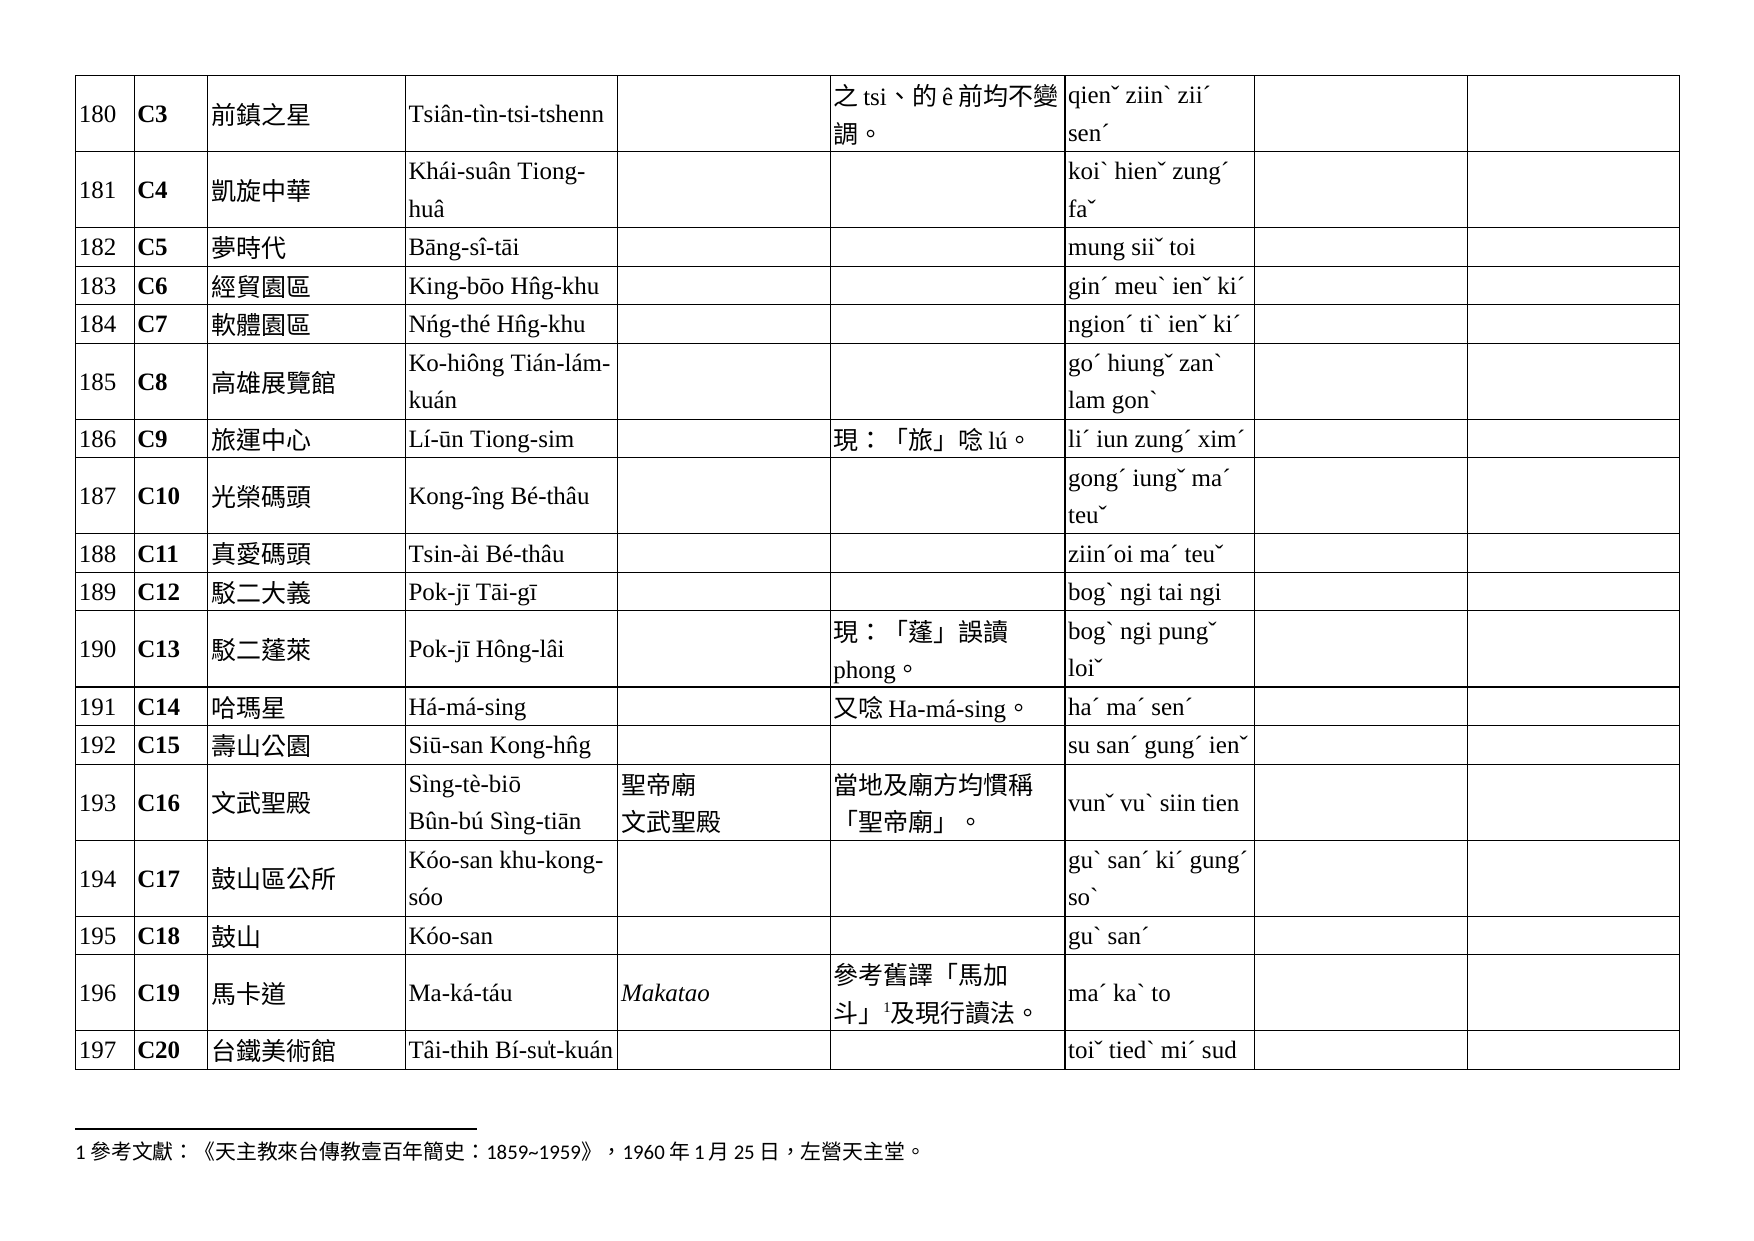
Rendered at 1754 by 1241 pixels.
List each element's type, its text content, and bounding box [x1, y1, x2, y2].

table_cell [1255, 76, 1467, 151]
table_cell [618, 420, 830, 457]
table_cell [1255, 726, 1467, 763]
table_cell [1255, 458, 1467, 533]
table_cell ziinˊoi maˊ teuˇ [1066, 534, 1254, 572]
table_cell [1255, 765, 1467, 839]
table_cell 189 [76, 573, 134, 610]
table_cell C18 [135, 917, 207, 954]
table_cell [831, 152, 1064, 227]
table_cell [1468, 228, 1679, 266]
table_cell 192 [76, 726, 134, 763]
table_cell 鼓山區公所 [208, 841, 405, 916]
table_cell [618, 917, 830, 954]
table_cell [618, 305, 830, 343]
table_cell [1255, 267, 1467, 304]
table_cell C17 [135, 841, 207, 916]
table_cell 現：「蓬」誤讀phong。 [831, 611, 1064, 686]
table_cell C7 [135, 305, 207, 343]
table_cell Lí-ūn Tiong-sim [406, 420, 617, 457]
table_cell 聖帝廟 文武聖殿 [618, 765, 830, 839]
table_cell C11 [135, 534, 207, 572]
table_cell guˋ sanˊ [1066, 917, 1254, 954]
table_cell Bāng-sî-tāi [406, 228, 617, 266]
table_cell [1468, 420, 1679, 457]
table_cell [618, 152, 830, 227]
table_cell [1255, 305, 1467, 343]
table_cell C15 [135, 726, 207, 763]
table_cell [618, 726, 830, 763]
table_cell [1255, 534, 1467, 572]
table_cell haˊ maˊ senˊ [1066, 688, 1254, 725]
table_cell 夢時代 [208, 228, 405, 266]
table_cell 188 [76, 534, 134, 572]
table_cell toiˇ tiedˋ miˊ sud [1066, 1031, 1254, 1069]
table_cell [618, 611, 830, 686]
table_cell qienˇ ziinˋ ziiˊ senˊ [1066, 76, 1254, 151]
table_cell C5 [135, 228, 207, 266]
table_cell Tâi-thih Bí-su̍t-kuán [406, 1031, 617, 1069]
table_cell 駁二蓬萊 [208, 611, 405, 686]
table_cell [831, 534, 1064, 572]
table_cell 190 [76, 611, 134, 686]
table_cell [618, 344, 830, 419]
table_cell Ko-hiông Tián-lám-kuán [406, 344, 617, 419]
table_cell 當地及廟方均慣稱「聖帝廟」。 [831, 765, 1064, 839]
table_cell 光榮碼頭 [208, 458, 405, 533]
table_cell 文武聖殿 [208, 765, 405, 839]
table_cell [618, 688, 830, 725]
table_cell [831, 917, 1064, 954]
table_cell C19 [135, 955, 207, 1030]
table_cell su sanˊ gungˊ ienˇ [1066, 726, 1254, 763]
table_cell 壽山公園 [208, 726, 405, 763]
table_cell Makatao [618, 955, 830, 1030]
table_cell 旅運中心 [208, 420, 405, 457]
table_cell 哈瑪星 [208, 688, 405, 725]
table_cell C3 [135, 76, 207, 151]
table_cell 197 [76, 1031, 134, 1069]
table_cell ngionˊ tiˋ ienˇ kiˊ [1066, 305, 1254, 343]
table_cell Tsiân-tìn-tsi-tshenn [406, 76, 617, 151]
table_cell Kóo-san khu-kong-sóo [406, 841, 617, 916]
table_cell goˊ hiungˇ zanˋ lam gonˋ [1066, 344, 1254, 419]
table_cell 真愛碼頭 [208, 534, 405, 572]
table_cell 台鐵美術館 [208, 1031, 405, 1069]
table_cell King-bōo Hn̂g-khu [406, 267, 617, 304]
table_cell C4 [135, 152, 207, 227]
table_cell 現：「旅」唸lú。 [831, 420, 1064, 457]
table_cell bogˋ ngi tai ngi [1066, 573, 1254, 610]
table_cell Pok-jī Tāi-gī [406, 573, 617, 610]
table_cell [618, 1031, 830, 1069]
table_cell [1255, 152, 1467, 227]
table_cell gongˊ iungˇ maˊ teuˇ [1066, 458, 1254, 533]
table_cell [831, 1031, 1064, 1069]
table_cell koiˋ hienˇ zungˊ faˇ [1066, 152, 1254, 227]
table_cell 195 [76, 917, 134, 954]
table_cell 187 [76, 458, 134, 533]
table_cell [618, 458, 830, 533]
table_cell 185 [76, 344, 134, 419]
table_cell C14 [135, 688, 207, 725]
table_cell [1468, 458, 1679, 533]
table_cell [618, 573, 830, 610]
table_cell 經貿園區 [208, 267, 405, 304]
table_cell 186 [76, 420, 134, 457]
table_cell [1255, 917, 1467, 954]
table_cell bogˋ ngi pungˇ loiˇ [1066, 611, 1254, 686]
table_cell [1468, 534, 1679, 572]
table_cell Pok-jī Hông-lâi [406, 611, 617, 686]
table_cell vunˇ vuˋ siin tien [1066, 765, 1254, 839]
table_cell 196 [76, 955, 134, 1030]
table_cell [1468, 726, 1679, 763]
table_cell C9 [135, 420, 207, 457]
table_cell [831, 305, 1064, 343]
table_cell [831, 458, 1064, 533]
table_cell [831, 841, 1064, 916]
table_cell ginˊ meuˋ ienˇ kiˊ [1066, 267, 1254, 304]
table_cell [1255, 841, 1467, 916]
table_cell 180 [76, 76, 134, 151]
table_cell [1468, 76, 1679, 151]
table_cell Kóo-san [406, 917, 617, 954]
table_cell [1468, 305, 1679, 343]
table_cell C6 [135, 267, 207, 304]
table_cell Kong-îng Bé-thâu [406, 458, 617, 533]
table_cell [1255, 1031, 1467, 1069]
table_cell 181 [76, 152, 134, 227]
table_cell [1468, 1031, 1679, 1069]
table_cell guˋ sanˊ kiˊ gungˊ soˋ [1066, 841, 1254, 916]
table_cell [618, 267, 830, 304]
table_cell Khái-suân Tiong-huâ [406, 152, 617, 227]
table_cell [831, 726, 1064, 763]
table_cell Ma-ká-táu [406, 955, 617, 1030]
table_cell 之tsi、的ê前均不變調。 [831, 76, 1064, 151]
table_cell [1255, 344, 1467, 419]
table_cell [618, 228, 830, 266]
table_cell [1255, 688, 1467, 725]
table_cell 182 [76, 228, 134, 266]
table_cell [1468, 765, 1679, 839]
table_cell 又唸Ha-má-sing。 [831, 688, 1064, 725]
table_cell [618, 534, 830, 572]
table_cell Tsin-ài Bé-thâu [406, 534, 617, 572]
table_cell [831, 267, 1064, 304]
table_cell 凱旋中華 [208, 152, 405, 227]
table_cell Nńg-thé Hn̂g-khu [406, 305, 617, 343]
table_cell [831, 344, 1064, 419]
table_cell C12 [135, 573, 207, 610]
table_cell 194 [76, 841, 134, 916]
table_cell Siū-san Kong-hn̂g [406, 726, 617, 763]
table_cell Sìng-tè-biō Bûn-bú Sìng-tiān [406, 765, 617, 839]
table_cell mung siiˇ toi [1066, 228, 1254, 266]
table_cell [618, 841, 830, 916]
table_cell 183 [76, 267, 134, 304]
table_cell 前鎮之星 [208, 76, 405, 151]
table_cell [1255, 228, 1467, 266]
table_cell [1468, 344, 1679, 419]
table_cell 鼓山 [208, 917, 405, 954]
table_cell [831, 573, 1064, 610]
table_cell [1468, 152, 1679, 227]
table_cell 193 [76, 765, 134, 839]
table_cell [1468, 841, 1679, 916]
table_cell 184 [76, 305, 134, 343]
table_cell [1255, 573, 1467, 610]
table_cell C13 [135, 611, 207, 686]
table_cell C8 [135, 344, 207, 419]
table_cell [1255, 420, 1467, 457]
table_cell liˊ iun zungˊ ximˊ [1066, 420, 1254, 457]
table_cell [1255, 611, 1467, 686]
table_cell 馬卡道 [208, 955, 405, 1030]
table_cell 高雄展覽館 [208, 344, 405, 419]
table_cell [618, 76, 830, 151]
table_cell 軟體園區 [208, 305, 405, 343]
table_cell Há-má-sing [406, 688, 617, 725]
table_cell 191 [76, 688, 134, 725]
table_cell C10 [135, 458, 207, 533]
table_cell [1468, 611, 1679, 686]
table_cell [1468, 688, 1679, 725]
table_cell 駁二大義 [208, 573, 405, 610]
table_cell [1255, 955, 1467, 1030]
table_cell [1468, 573, 1679, 610]
table_cell [1468, 955, 1679, 1030]
table_cell [1468, 917, 1679, 954]
table_cell maˊ kaˋ to [1066, 955, 1254, 1030]
table_cell [831, 228, 1064, 266]
table_cell C16 [135, 765, 207, 839]
table_cell C20 [135, 1031, 207, 1069]
table_cell 參考舊譯「馬加斗」及現行讀法。 [831, 955, 1064, 1030]
table_cell [1468, 267, 1679, 304]
